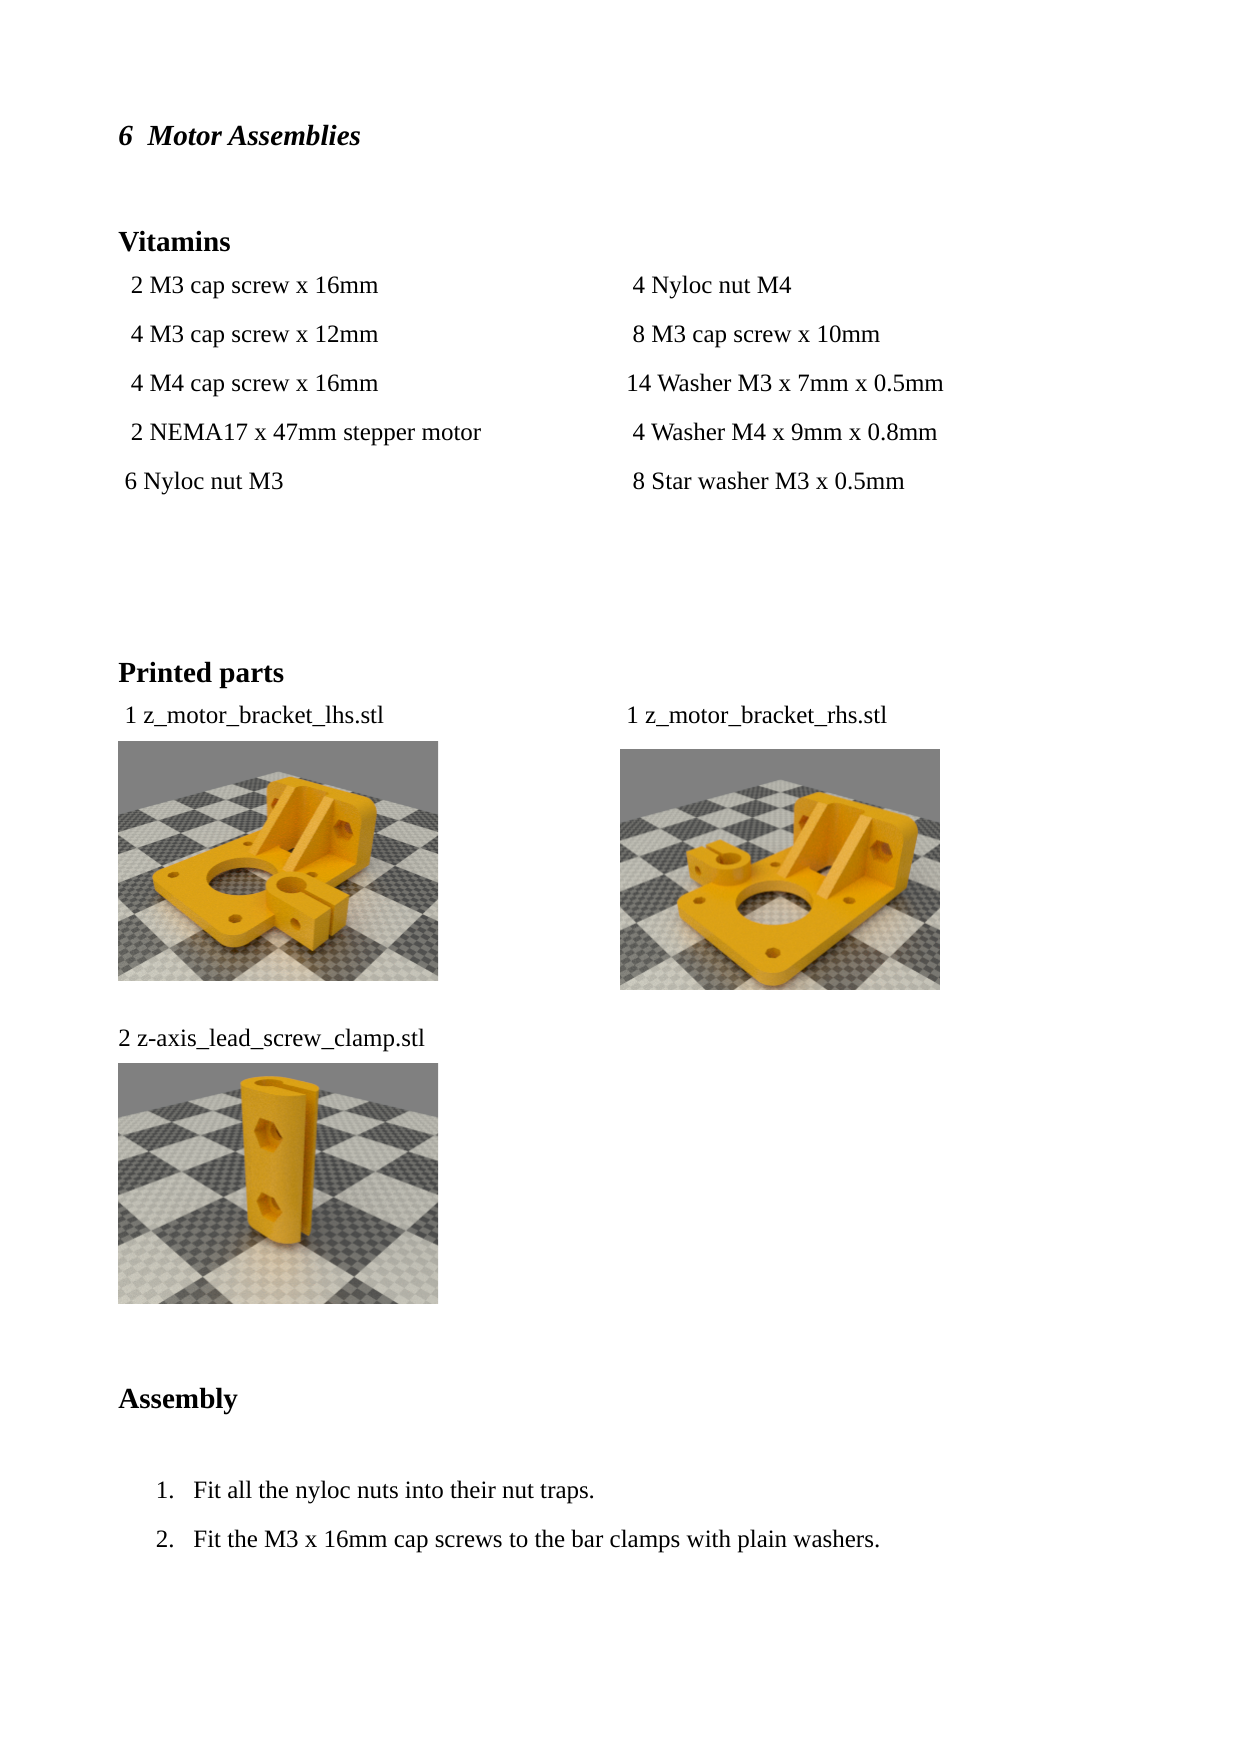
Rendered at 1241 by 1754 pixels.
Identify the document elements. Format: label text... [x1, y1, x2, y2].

picture [118, 741, 439, 981]
picture [118, 1063, 439, 1304]
list Fit all the nyloc nuts into their nut traps. [156, 1475, 1122, 1504]
picture [620, 749, 940, 990]
table_cell [620, 1023, 1122, 1318]
table_header 4 Nyloc nut M4 8 M3 cap screw x 10mm 14 Washer M3 x 7mm x 0.5mm 4 Washer M4 x 9mm x 0.8mm 8 Star washer M3 x 0.5mm [620, 270, 1122, 592]
table_header 1 z_motor_bracket_rhs.stl [620, 700, 1122, 1023]
subtitle Assembly [118, 1381, 1122, 1414]
subtitle Printed parts [118, 655, 1122, 688]
table_header 1 z_motor_bracket_lhs.stl [118, 700, 620, 1023]
list Fit the M3 x 16mm cap screws to the bar clamps with plain washers. [156, 1524, 1122, 1553]
subtitle 6 Motor Assemblies [118, 118, 1122, 152]
table_cell 2 z-axis_lead_screw_clamp.stl [118, 1023, 620, 1318]
subtitle Vitamins [118, 224, 1122, 258]
table_header 2 M3 cap screw x 16mm 4 M3 cap screw x 12mm 4 M4 cap screw x 16mm 2 NEMA17 x 47mm stepper motor 6 Nyloc nut M3 [118, 270, 620, 592]
